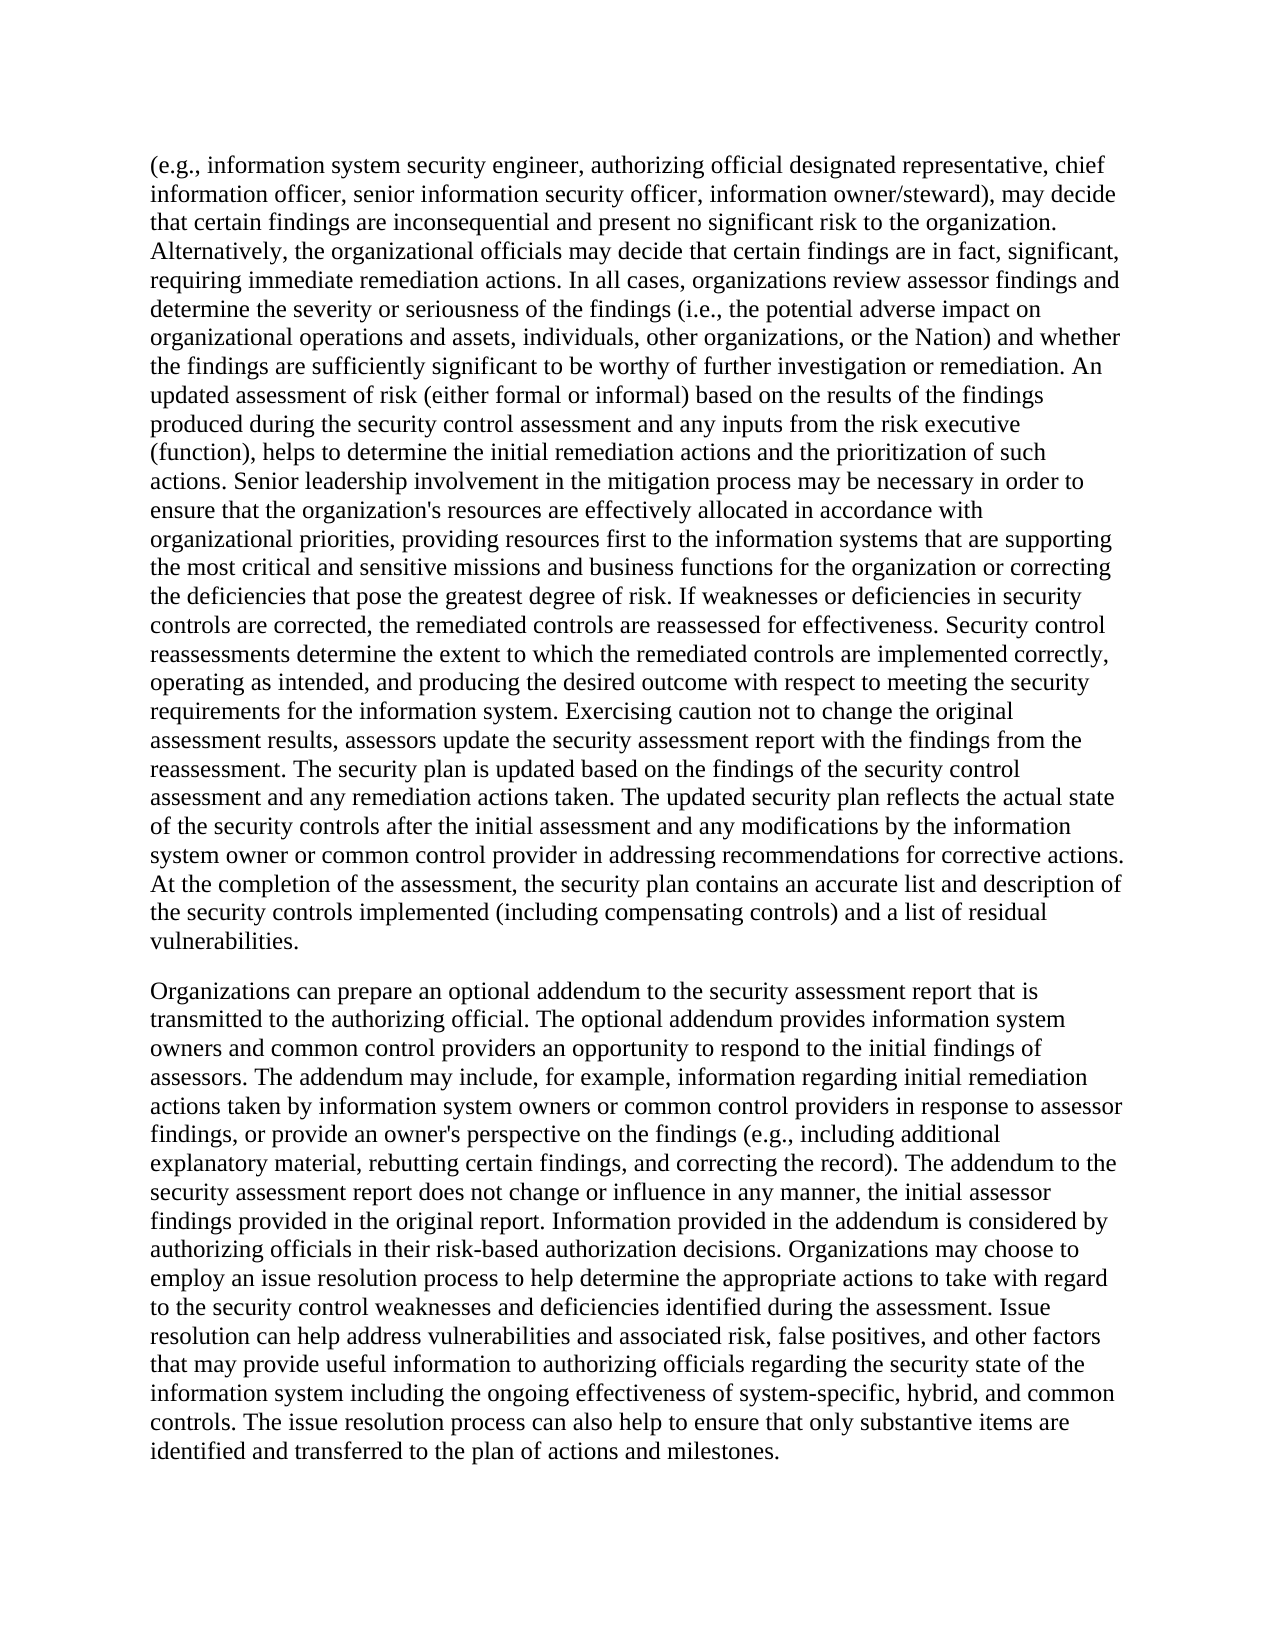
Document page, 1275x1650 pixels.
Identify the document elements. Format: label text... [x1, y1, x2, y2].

text Organizations can prepare an optional addendum to the security assessment report that is transmitted to the authorizing official. The optional addendum provides information system owners and common control providers an opportunity to respond to the initial findings of assessors. The addendum may include, for example, information regarding initial remediation actions taken by information system owners or common control providers in response to assessor findings, or provide an owner's perspective on the findings (e.g., including additional explanatory material, rebutting certain findings, and correcting the record). The addendum to the security assessment report does not change or influence in any manner, the initial assessor findings provided in the original report. Information provided in the addendum is considered by authorizing officials in their risk-based authorization decisions. Organizations may choose to employ an issue resolution process to help determine the appropriate actions to take with regard to the security control weaknesses and deficiencies identified during the assessment. Issue resolution can help address vulnerabilities and associated risk, false positives, and other factors that may provide useful information to authorizing officials regarding the security state of the information system including the ongoing effectiveness of system-specific, hybrid, and common controls. The issue resolution process can also help to ensure that only substantive items are identified and transferred to the plan of actions and milestones. [150, 976, 1125, 1464]
text (e.g., information system security engineer, authorizing official designated representative, chief information officer, senior information security officer, information owner/steward), may decide that certain findings are inconsequential and present no significant risk to the organization. Alternatively, the organizational officials may decide that certain findings are in fact, significant, requiring immediate remediation actions. In all cases, organizations review assessor findings and determine the severity or seriousness of the findings (i.e., the potential adverse impact on organizational operations and assets, individuals, other organizations, or the Nation) and whether the findings are sufficiently significant to be worthy of further investigation or remediation. An updated assessment of risk (either formal or informal) based on the results of the findings produced during the security control assessment and any inputs from the risk executive (function), helps to determine the initial remediation actions and the prioritization of such actions. Senior leadership involvement in the mitigation process may be necessary in order to ensure that the organization's resources are effectively allocated in accordance with organizational priorities, providing resources first to the information systems that are supporting the most critical and sensitive missions and business functions for the organization or correcting the deficiencies that pose the greatest degree of risk. If weaknesses or deficiencies in security controls are corrected, the remediated controls are reassessed for effectiveness. Security control reassessments determine the extent to which the remediated controls are implemented correctly, operating as intended, and producing the desired outcome with respect to meeting the security requirements for the information system. Exercising caution not to change the original assessment results, assessors update the security assessment report with the findings from the reassessment. The security plan is updated based on the findings of the security control assessment and any remediation actions taken. The updated security plan reflects the actual state of the security controls after the initial assessment and any modifications by the information system owner or common control provider in addressing recommendations for corrective actions. At the completion of the assessment, the security plan contains an accurate list and description of the security controls implemented (including compensating controls) and a list of residual vulnerabilities. [150, 150, 1125, 955]
